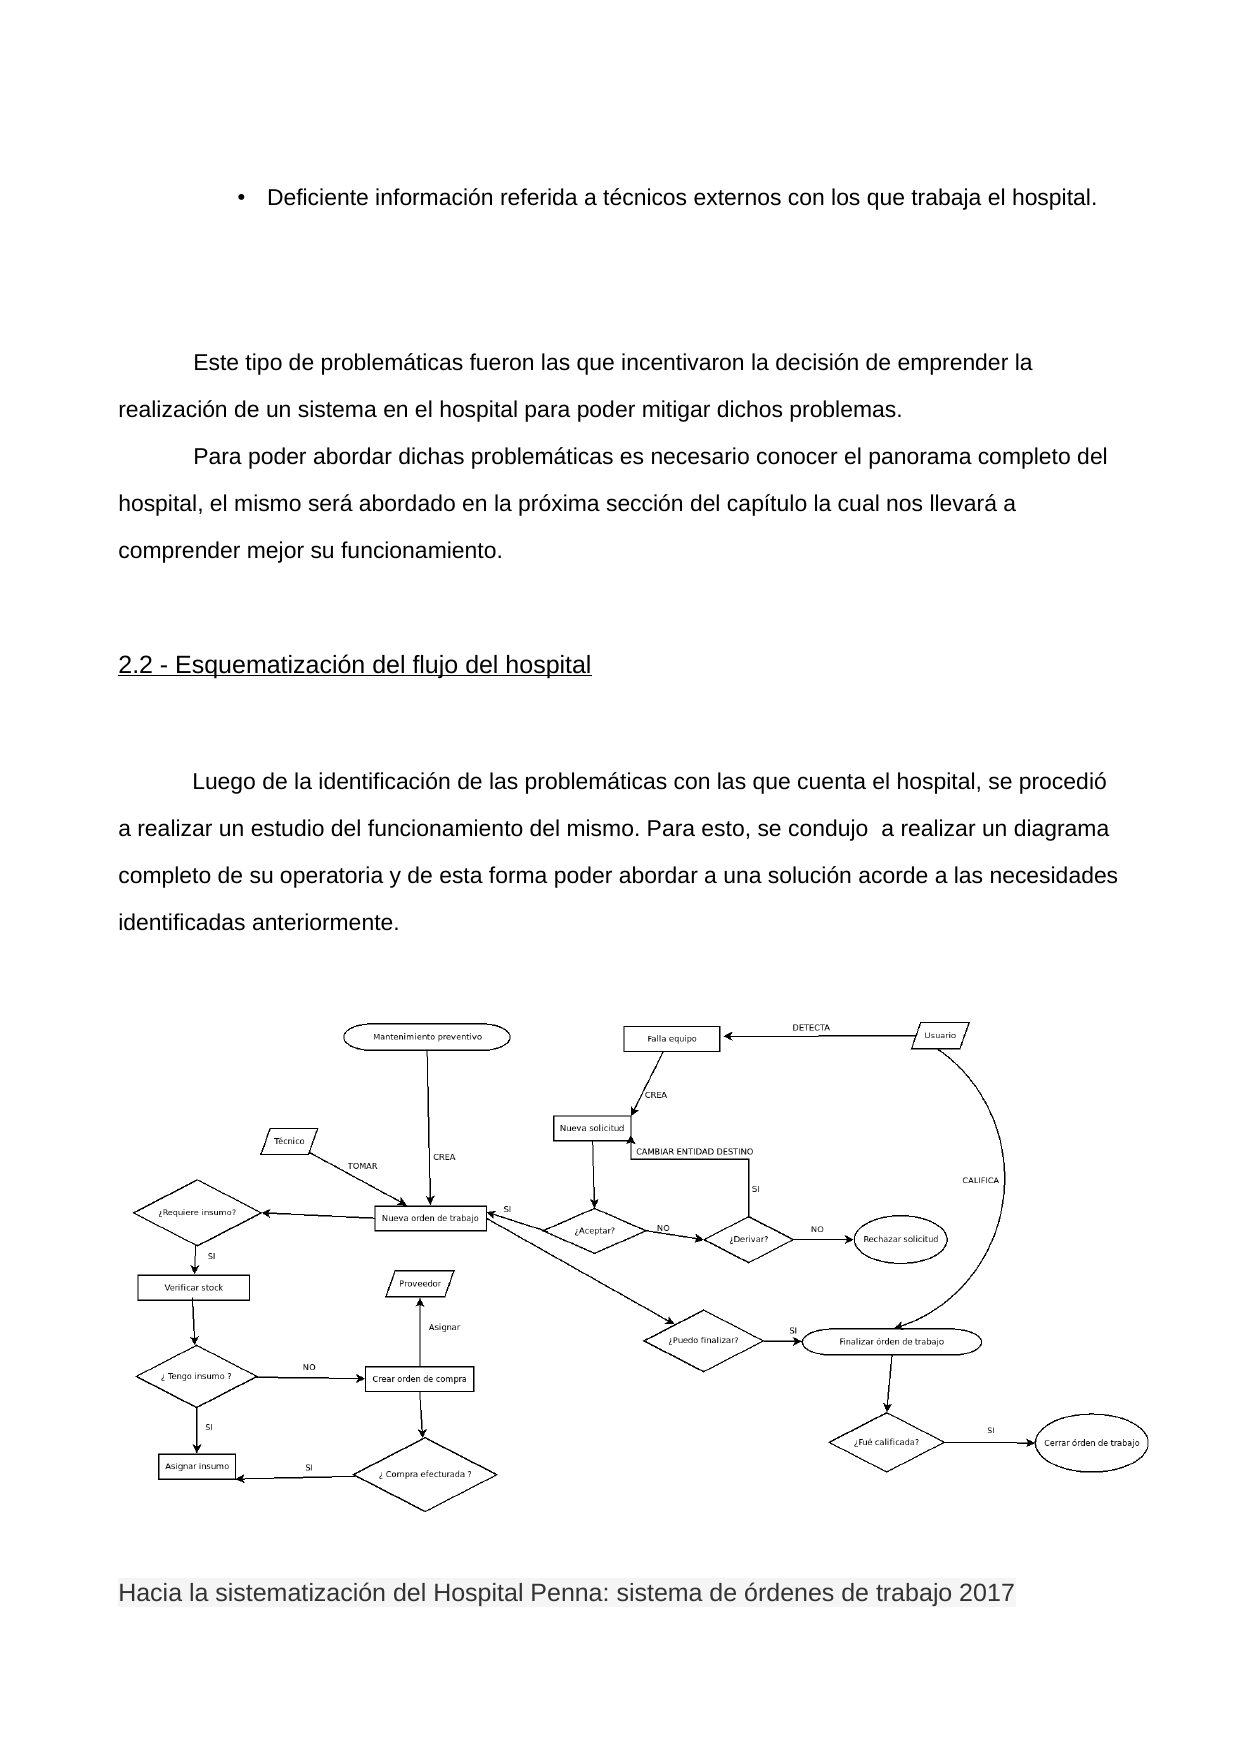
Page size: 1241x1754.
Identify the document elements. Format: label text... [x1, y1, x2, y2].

text Luego de la identificación de las problemáticas con las que cuenta el hospital, se procedió a realizar un estudio del funcionamiento del mismo. Para esto, se condujo a realizar un diagrama completo de su operatoria y de esta forma poder abordar a una solución acorde a las necesidades identificadas anteriormente. [118, 768, 1122, 935]
text 2.2 - Esquematización del flujo del hospital [118, 650, 1122, 679]
list Deficiente información referida a técnicos externos con los que trabaja el hospital. [237, 184, 1122, 211]
text Para poder abordar dichas problemáticas es necesario conocer el panorama completo del hospital, el mismo será abordado en la próxima sección del capítulo la cual nos llevará a comprender mejor su funcionamiento. [118, 443, 1122, 563]
text Este tipo de problemáticas fueron las que incentivaron la decisión de emprender la realización de un sistema en el hospital para poder mitigar dichos problemas. [118, 349, 1122, 422]
picture [132, 1022, 1149, 1512]
